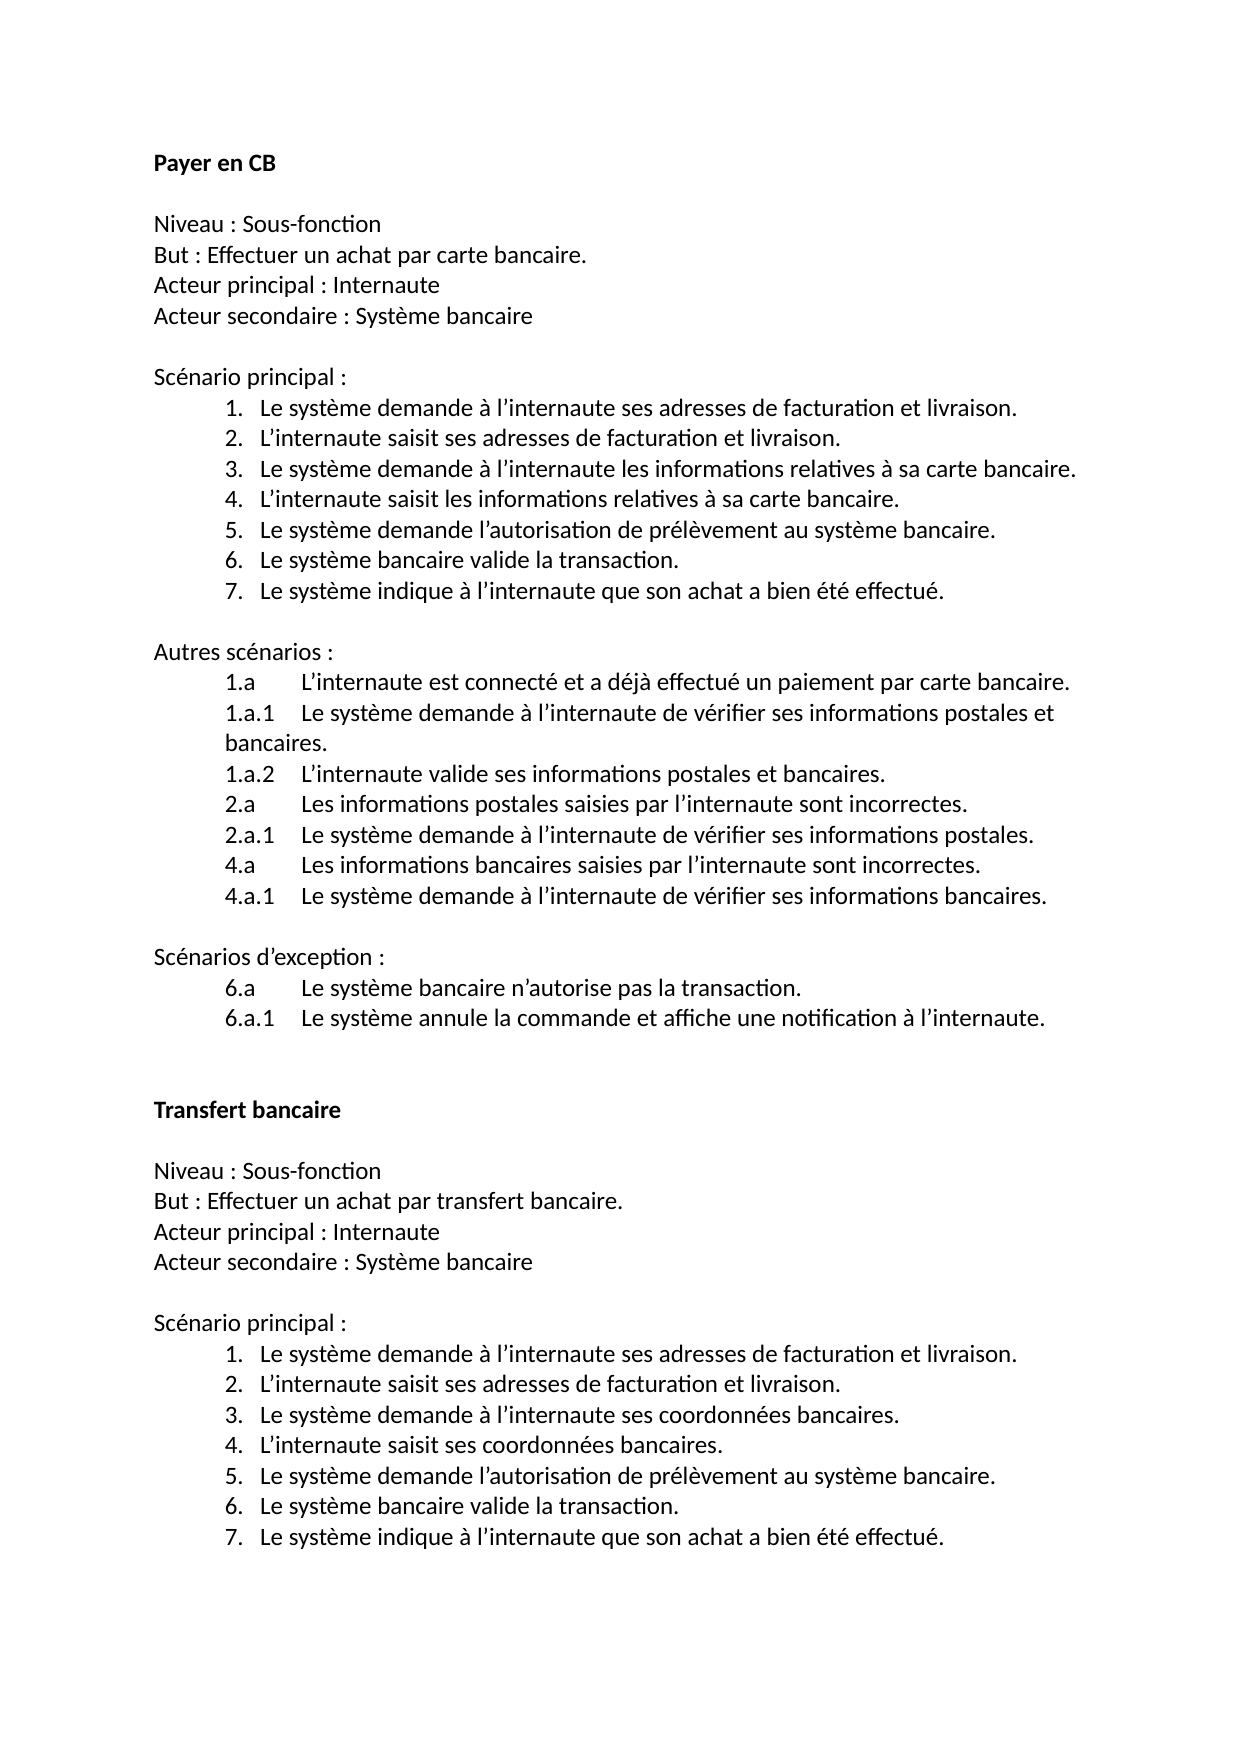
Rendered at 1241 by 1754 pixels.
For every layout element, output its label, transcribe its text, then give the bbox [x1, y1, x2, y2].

text But : Effectuer un achat par carte bancaire. [154, 239, 1093, 270]
text 6.a Le système bancaire n’autorise pas la transaction. [224, 972, 1093, 1002]
text Payer en CB [154, 148, 1093, 178]
text Niveau : Sous-fonction [154, 1155, 1093, 1185]
list L’internaute saisit ses coordonnées bancaires. [224, 1429, 1093, 1460]
list Le système demande à l’internaute ses adresses de facturation et livraison. [224, 1338, 1093, 1368]
list 1.a.1 Le système demande à l’internaute de vérifier ses informations postales et bancaires. [224, 697, 1093, 758]
text 4.a.1 Le système demande à l’internaute de vérifier ses informations bancaires. [224, 880, 1093, 911]
text 2.a Les informations postales saisies par l’internaute sont incorrectes. [224, 788, 1093, 819]
list Le système demande à l’internaute ses coordonnées bancaires. [224, 1399, 1093, 1429]
text Acteur secondaire : Système bancaire [154, 1246, 1093, 1277]
text Transfert bancaire [154, 1094, 1093, 1124]
list Le système demande l’autorisation de prélèvement au système bancaire. [224, 514, 1093, 544]
list Le système indique à l’internaute que son achat a bien été effectué. [224, 575, 1093, 605]
text Acteur principal : Internaute [154, 1216, 1093, 1246]
text 4.a Les informations bancaires saisies par l’internaute sont incorrectes. [224, 849, 1093, 880]
list 1.a L’internaute est connecté et a déjà effectué un paiement par carte bancaire. [224, 666, 1093, 697]
text Niveau : Sous-fonction [154, 209, 1093, 239]
list Autres scénarios : [154, 636, 1093, 666]
text Acteur secondaire : Système bancaire [154, 300, 1093, 331]
list L’internaute saisit ses adresses de facturation et livraison. [224, 422, 1093, 453]
list Le système indique à l’internaute que son achat a bien été effectué. [224, 1521, 1093, 1552]
list Le système bancaire valide la transaction. [224, 1491, 1093, 1521]
list L’internaute saisit ses adresses de facturation et livraison. [224, 1368, 1093, 1399]
text Scénarios d’exception : [154, 941, 1093, 972]
list Le système demande l’autorisation de prélèvement au système bancaire. [224, 1460, 1093, 1491]
list Le système bancaire valide la transaction. [224, 544, 1093, 575]
text Acteur principal : Internaute [154, 270, 1093, 300]
list 1.a.2 L’internaute valide ses informations postales et bancaires. [224, 758, 1093, 788]
list Le système demande à l’internaute ses adresses de facturation et livraison. [224, 392, 1093, 422]
text Scénario principal : [154, 1307, 1093, 1338]
list Le système demande à l’internaute les informations relatives à sa carte bancaire. [224, 453, 1093, 483]
text 6.a.1 Le système annule la commande et affiche une notification à l’internaute. [224, 1002, 1093, 1033]
text 2.a.1 Le système demande à l’internaute de vérifier ses informations postales. [224, 819, 1093, 849]
text But : Effectuer un achat par transfert bancaire. [154, 1185, 1093, 1216]
list L’internaute saisit les informations relatives à sa carte bancaire. [224, 483, 1093, 514]
text Scénario principal : [154, 361, 1093, 392]
